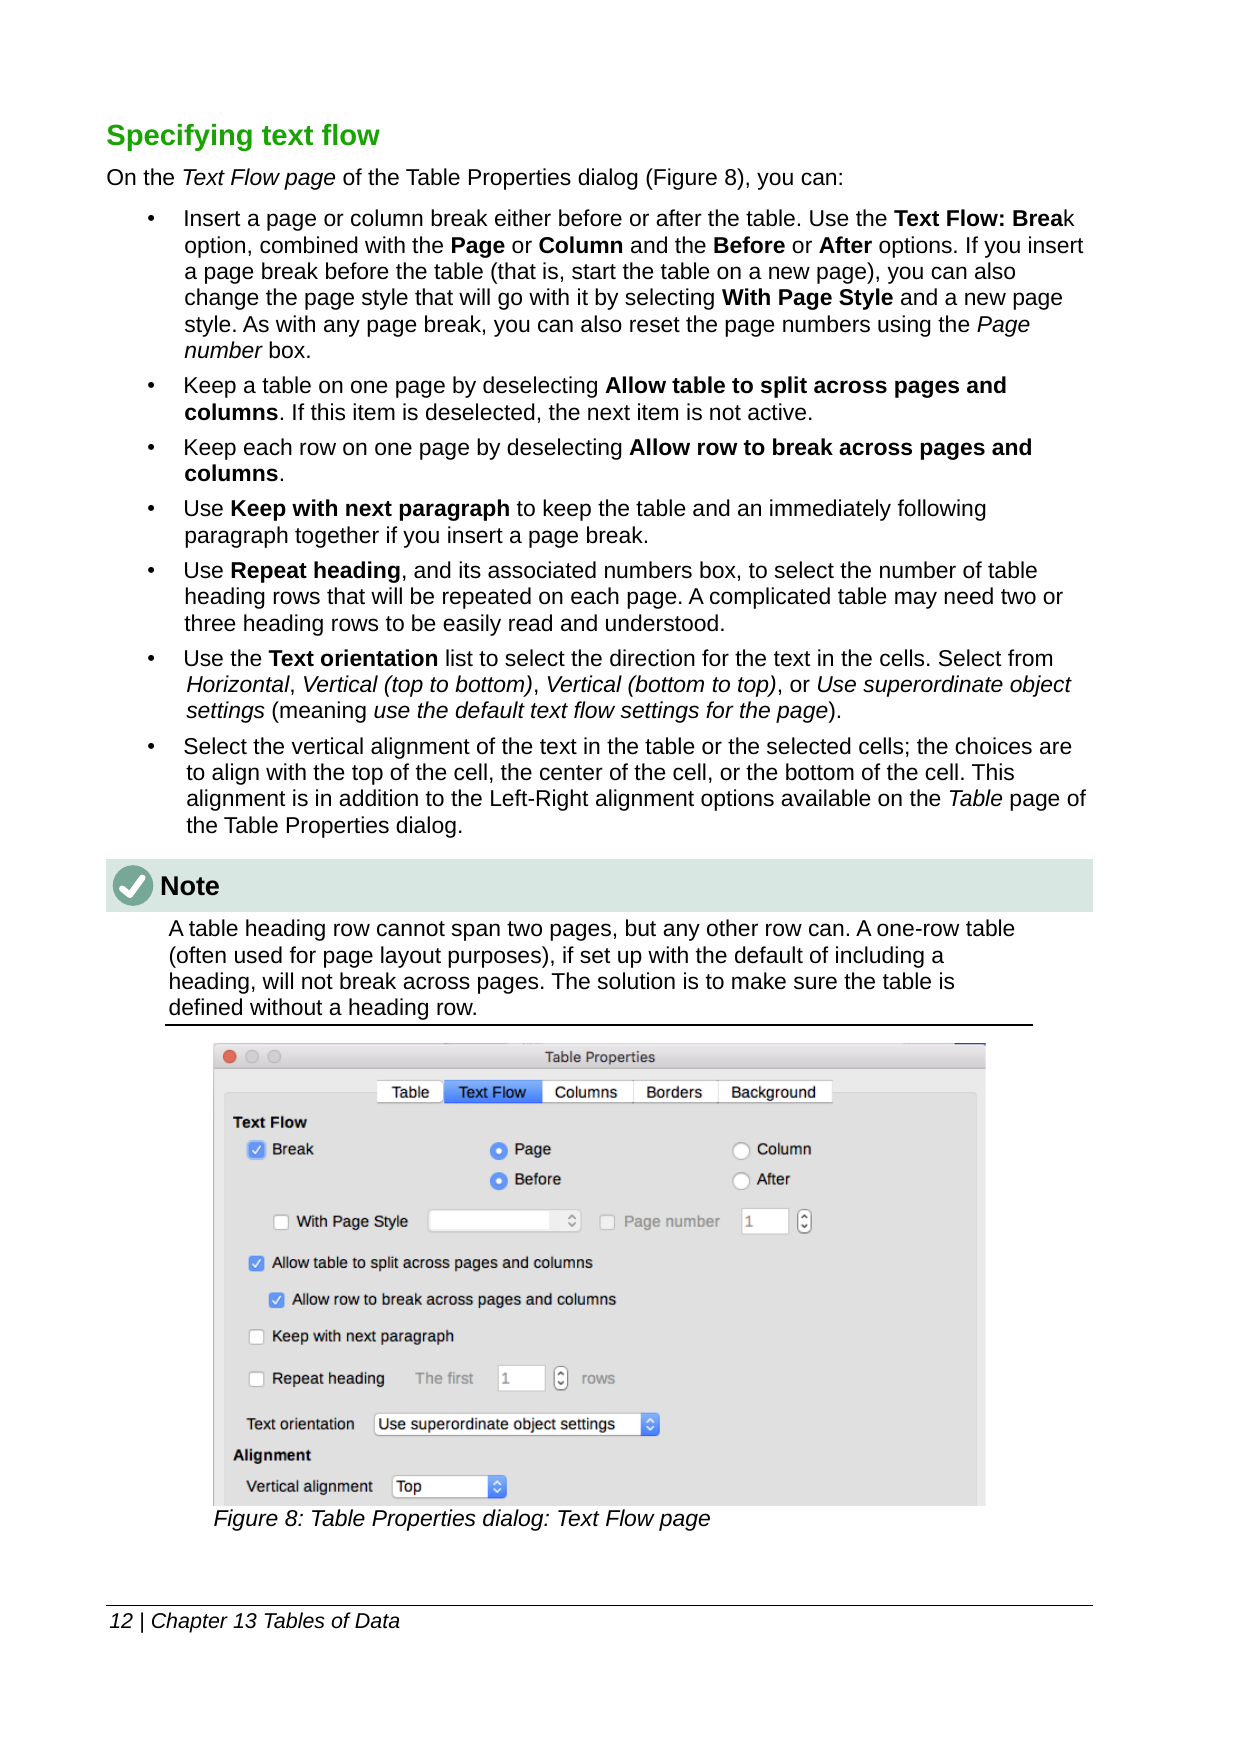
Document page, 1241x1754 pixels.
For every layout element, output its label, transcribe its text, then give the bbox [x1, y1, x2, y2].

list Keep a table on one page by deselecting Allow table to split across pages and columns. If this item is deselected, the next item is not active. [144, 369, 1093, 425]
subtitle Specifying text flow [106, 118, 1093, 152]
list Keep each row on one page by deselecting Allow row to break across pages and columns. [144, 431, 1093, 486]
list Use Keep with next paragraph to keep the table and an immediately following paragraph together if you insert a page break. [144, 492, 1093, 548]
list Use the Text orientation list to select the direction for the text in the cells. Select from Horizontal, Vertical (top to bottom), Vertical (bottom to top), or Use superordinate object settings (meaning use the default text flow settings for the page). [144, 642, 1093, 724]
list On the Text Flow page of the Table Properties dialog (Figure 8), you can: [106, 163, 1093, 190]
picture [213, 1043, 986, 1506]
list Use Repeat heading, and its associated numbers box, to select the number of table heading rows that will be repeated on each page. A complicated table may need two or three heading rows to be easily read and understood. [144, 554, 1093, 636]
list Select the vertical alignment of the text in the table or the selected cells; the choices are to align with the top of the cell, the center of the cell, or the bottom of the cell. This alignment is in addition to the Left-Right alignment options available on the Table page of the Table Properties dialog. [144, 730, 1093, 841]
subtitle Note [106, 859, 1093, 912]
text A table heading row cannot span two pages, but any other row can. A one-row table (often used for page layout purposes), if set up with the default of including a heading, will not break across pages. The solution is to make sure the table is defined without a heading row. [165, 912, 1033, 1024]
text Figure 8: Table Properties dialog: Text Flow page [213, 1506, 986, 1532]
list Insert a page or column break either before or after the table. Use the Text Flow: Break option, combined with the Page or Column and the Before or After options. If you insert a page break before the table (that is, start the table on a new page), you can also change the page style that will go with it by selecting With Page Style and a new page style. As with any page break, you can also reset the page numbers using the Page number box. [144, 202, 1093, 363]
